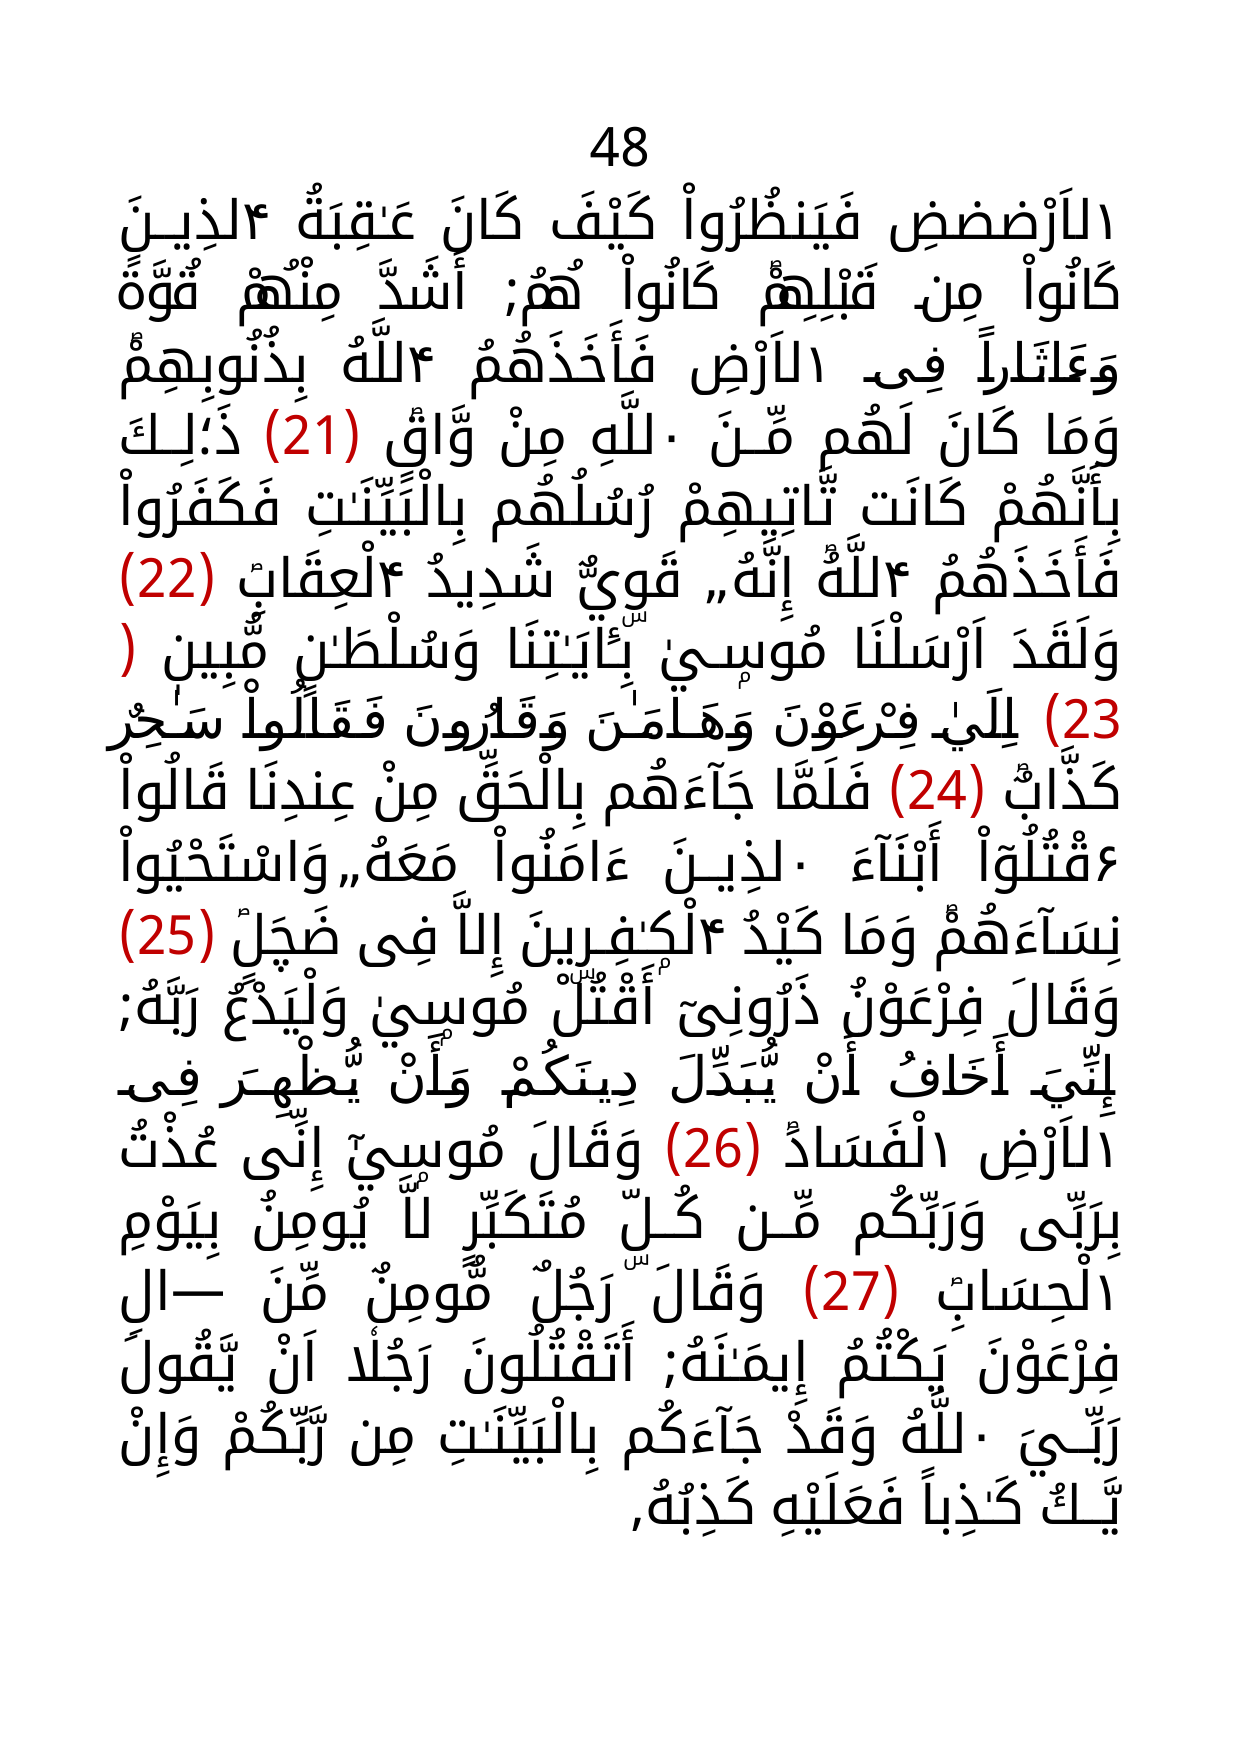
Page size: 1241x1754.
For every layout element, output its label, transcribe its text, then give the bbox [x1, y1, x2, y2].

text 48 [118, 118, 1122, 189]
text ۱لاَرْضضضِ فَيَنظُرُواْ كَيْفَ كَانَ عَـٰقِبَةُ ۴لذِيــنَ كَانُواْ مِن قَبْلِهِمْؐ كَانُواْ هُمُ; أَشَدَّ مِنْهُمْ قُوَّةً وَءَاثَاراً فِى ۱لاَرْضِ فَأَخَذَهُمُ ۴للَّهُ بِذُنُوبِهِمْؐ وَمَا كَانَ لَهُم مِّــنَ ۰للَّهِ مِنْ وَّاقٍؐ (21) ذَ؛لِــكَ بِأَنَّهُمْ كَانَت تَّاتِيهِمْ رُسُلُهُم بِالْبَيِّنَـٰتِ فَكَفَرُواْ فَأَخَذَهُمُ ۴للَّهُؐ إِنَّهُ„ قَوۣيٌّ شَدِيدُ ۴لْعِقَابِؐ (22) وَلَقَدَ اَرْسَلْنَا مُوسۭـيٰ بِـَٔايَـٰتِنَا وَسُلْطَـٰنٍ مُّبِينٖ (23) اِلَيٰ فِرْعَوْنَ وَهَامَـٰنَ وَقَارُونَ فَقَالُواْ سَـٰحِرٌ كَذَّابٌؐ (24) فَلَمَّا جَآءَهُم بِالْحَقِّ مِنْ عِندِنَا قَالُواْ ۶قْتُلُوٓاْ أَبْنَآءَ ۰لذِيــنَ ءَامَنُواْ مَعَهُ„ وَاسْتَحْيُواْ نِسَآءَهُمْؐ وَمَا كَيْدُ ۴لْكۭـٰفِـرۣينَ إِلاَّ فِى ضَچَلٍؐ (25) وَقَالَ فِرْعَوْنُ ذَرُونِىٓ أَقْتُلْ مُوسۭيٰ وَلْيَدْعُ رَبَّهُ; إِنِّيَ أَخَافُ أَنْ يُّبَدِّلَ دِينَكُمْ وَأَنْ يُّظْهِرَ فِى ۱لاَرْضِ ۱لْفَسَادَؐ (26) وَقَالَ مُوسۭيٰٓ إِنِّى عُذْتُ بِرَبِّى وَرَبِّكُم مِّــن كُــلّۣ مُتَكَبِّرٍ لاَّ يُومِنُ بِيَوْمِ ۱لْحِسَابِؐ (27) وَقَالَ رَجُلٌ مُّومِنٌ مِّنَ —الِ فِرْعَوْنَ يَكْتُمُ إِيمَـٰنَهُ; أَتَقْتُلُونَ رَجُلٗا اَنْ يَّقُولَ رَبِّــيَ ۰للَّهُ وَقَدْ جَآءَكُم بِالْبَيِّنَـٰتِ مِن رَّبِّكُمْ وَإِنْ يَّــكُ كَـٰذِباً فَعَلَيْهِ كَذِبُهُ, [118, 189, 1122, 1547]
